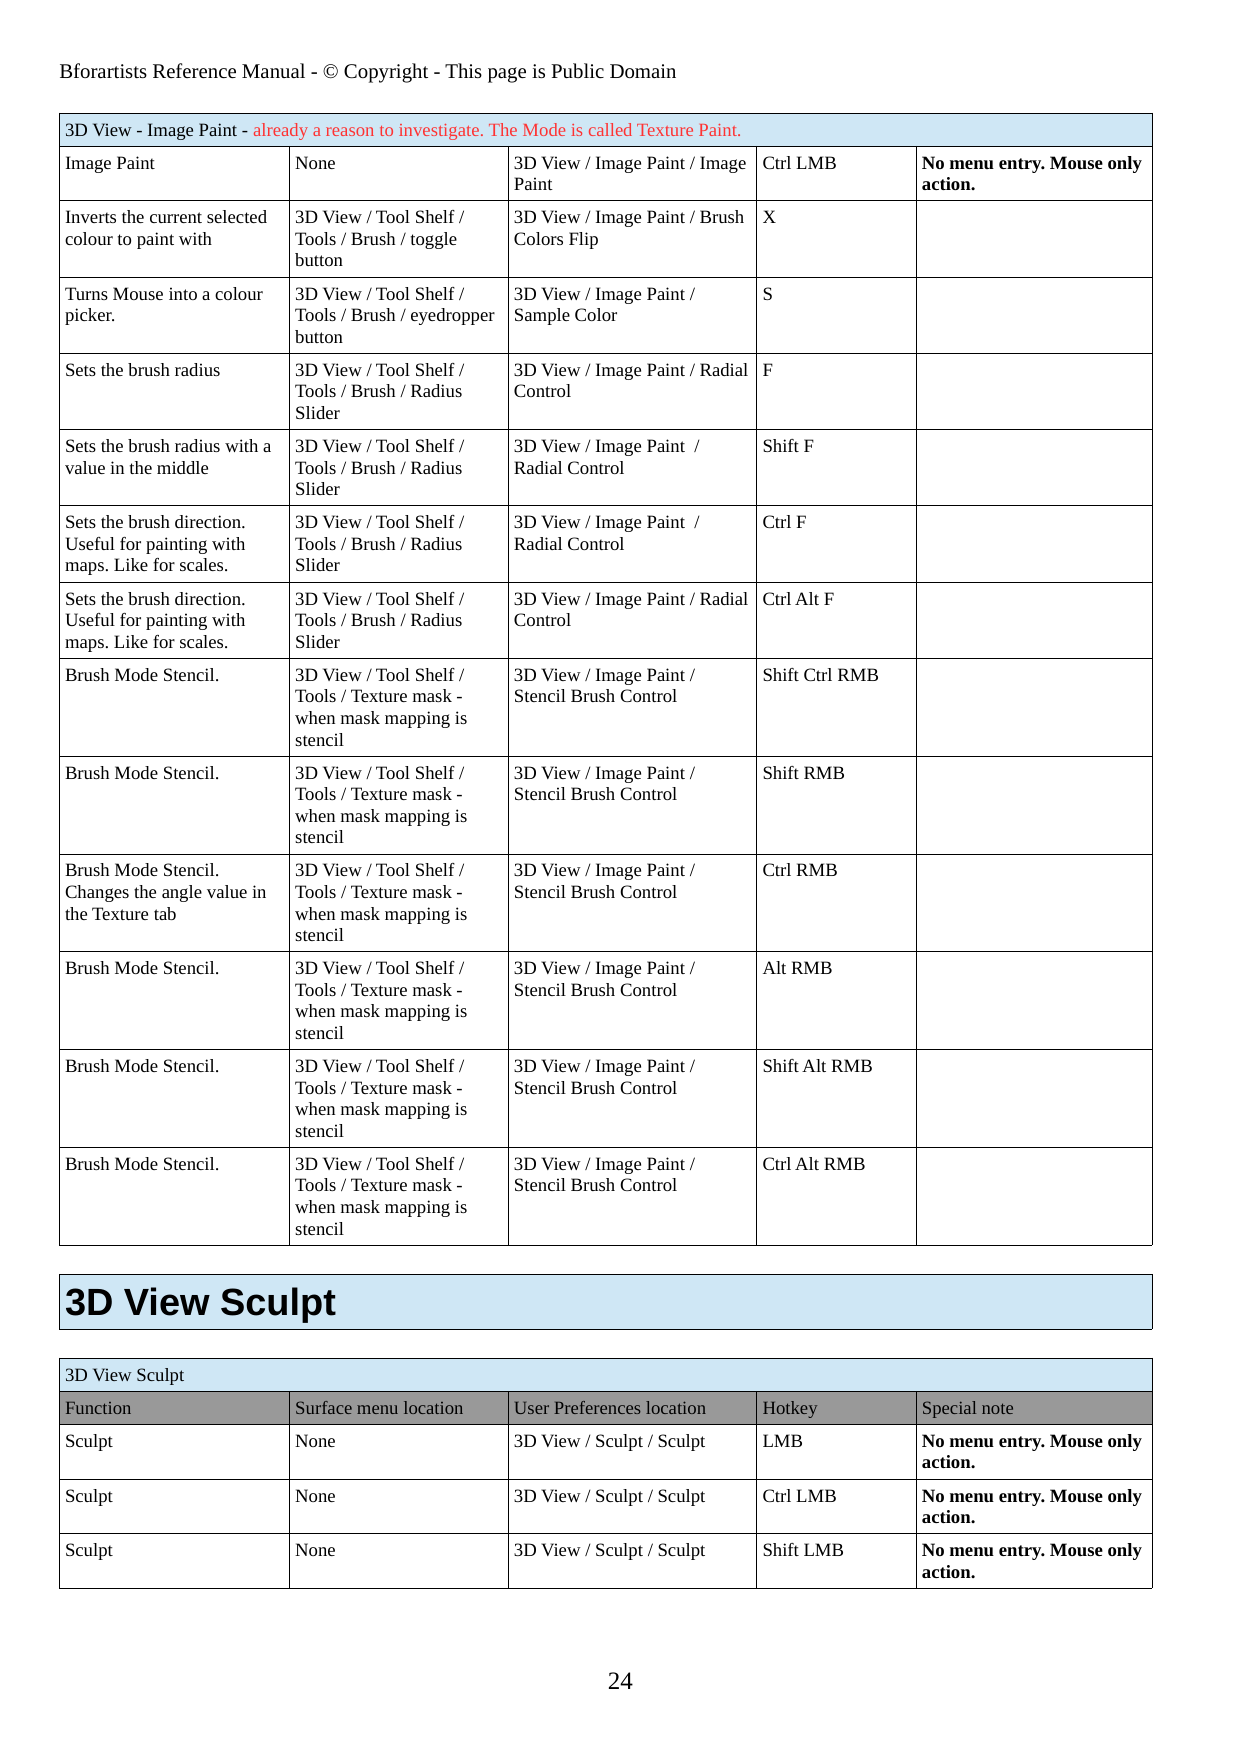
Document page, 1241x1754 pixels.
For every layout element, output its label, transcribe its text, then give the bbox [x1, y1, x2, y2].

table_cell Image Paint [60, 147, 289, 200]
table_cell 3D View / Tool Shelf / Tools / Brush / toggle button [290, 201, 508, 277]
table_cell 3D View / Image Paint / Stencil Brush Control [509, 1148, 756, 1245]
table_cell [917, 583, 1152, 658]
table_cell [917, 1148, 1152, 1245]
table_cell 3D View / Tool Shelf / Tools / Brush / Radius Slider [290, 430, 508, 505]
table_cell [917, 278, 1152, 353]
table_cell Brush Mode Stencil. [60, 1148, 289, 1245]
table_cell 3D View / Sculpt / Sculpt [509, 1534, 756, 1588]
table_cell Shift Ctrl RMB [757, 659, 916, 756]
table_cell F [757, 354, 916, 429]
table_cell Alt RMB [757, 952, 916, 1049]
table_cell Ctrl LMB [757, 147, 916, 200]
table_cell Sculpt [60, 1480, 289, 1533]
table_cell Brush Mode Stencil. [60, 952, 289, 1049]
table_cell [917, 855, 1152, 951]
table_cell Sets the brush radius with a value in the middle [60, 430, 289, 505]
table_cell 3D View / Tool Shelf / Tools / Texture mask - when mask mapping is stencil [290, 757, 508, 853]
table_cell 3D View / Image Paint / Stencil Brush Control [509, 855, 756, 951]
table_cell No menu entry. Mouse only action. [917, 1534, 1152, 1588]
table_cell Ctrl LMB [757, 1480, 916, 1533]
table_cell Shift LMB [757, 1534, 916, 1588]
table_cell Brush Mode Stencil. [60, 659, 289, 756]
table_cell 3D View / Tool Shelf / Tools / Brush / Radius Slider [290, 354, 508, 429]
table_cell 3D View / Image Paint / Stencil Brush Control [509, 659, 756, 756]
table_cell [917, 952, 1152, 1049]
table_cell Special note [917, 1392, 1152, 1424]
table_cell Ctrl Alt F [757, 583, 916, 658]
table_cell None [290, 1534, 508, 1588]
table_header 3D View Sculpt [60, 1359, 1152, 1391]
table_cell 3D View / Image Paint / Stencil Brush Control [509, 952, 756, 1049]
table_cell 3D View / Image Paint / Stencil Brush Control [509, 757, 756, 853]
table_cell 3D View / Tool Shelf / Tools / Texture mask - when mask mapping is stencil [290, 855, 508, 951]
table_cell Sculpt [60, 1425, 289, 1479]
table_cell 3D View / Tool Shelf / Tools / Brush / Radius Slider [290, 506, 508, 582]
table_cell Sets the brush direction. Useful for painting with maps. Like for scales. [60, 583, 289, 658]
table_cell 3D View / Image Paint / Image Paint [509, 147, 756, 200]
table_cell No menu entry. Mouse only action. [917, 147, 1152, 200]
table_cell Sculpt [60, 1534, 289, 1588]
table_cell None [290, 1425, 508, 1479]
table_cell 3D View / Tool Shelf / Tools / Texture mask - when mask mapping is stencil [290, 659, 508, 756]
table_cell S [757, 278, 916, 353]
table_cell Shift F [757, 430, 916, 505]
table_cell Ctrl Alt RMB [757, 1148, 916, 1245]
table_cell No menu entry. Mouse only action. [917, 1425, 1152, 1479]
table_cell Brush Mode Stencil. [60, 1050, 289, 1147]
table_cell [917, 354, 1152, 429]
table_cell 3D View / Tool Shelf / Tools / Texture mask - when mask mapping is stencil [290, 1148, 508, 1245]
table_cell Sets the brush radius [60, 354, 289, 429]
table_cell 3D View / Image Paint / Sample Color [509, 278, 756, 353]
table_header 3D View Sculpt [60, 1275, 1152, 1329]
table_cell 3D View / Sculpt / Sculpt [509, 1480, 756, 1533]
table_cell Ctrl RMB [757, 855, 916, 951]
table_cell X [757, 201, 916, 277]
table_cell 3D View / Image Paint / Radial Control [509, 583, 756, 658]
table_cell Brush Mode Stencil. Changes the angle value in the Texture tab [60, 855, 289, 951]
table_cell None [290, 147, 508, 200]
table_cell 3D View / Image Paint / Stencil Brush Control [509, 1050, 756, 1147]
table_cell [917, 430, 1152, 505]
table_cell No menu entry. Mouse only action. [917, 1480, 1152, 1533]
table_cell Hotkey [757, 1392, 916, 1424]
table_cell 3D View / Image Paint / Radial Control [509, 506, 756, 582]
table_cell Brush Mode Stencil. [60, 757, 289, 853]
table_cell 3D View / Tool Shelf / Tools / Texture mask - when mask mapping is stencil [290, 952, 508, 1049]
table_cell User Preferences location [509, 1392, 756, 1424]
table_header 3D View - Image Paint - already a reason to investigate. The Mode is called Texture Paint. [60, 114, 1152, 146]
table_cell [917, 201, 1152, 277]
table_cell 3D View / Tool Shelf / Tools / Brush / eyedropper button [290, 278, 508, 353]
table_cell 3D View / Image Paint / Brush Colors Flip [509, 201, 756, 277]
table_cell LMB [757, 1425, 916, 1479]
table_cell None [290, 1480, 508, 1533]
table_cell Turns Mouse into a colour picker. [60, 278, 289, 353]
table_cell [917, 506, 1152, 582]
table_cell 3D View / Tool Shelf / Tools / Texture mask - when mask mapping is stencil [290, 1050, 508, 1147]
table_cell 3D View / Sculpt / Sculpt [509, 1425, 756, 1479]
table_cell Sets the brush direction. Useful for painting with maps. Like for scales. [60, 506, 289, 582]
table_cell 3D View / Tool Shelf / Tools / Brush / Radius Slider [290, 583, 508, 658]
table_cell [917, 659, 1152, 756]
table_cell 3D View / Image Paint / Radial Control [509, 430, 756, 505]
table_cell 3D View / Image Paint / Radial Control [509, 354, 756, 429]
table_cell Ctrl F [757, 506, 916, 582]
table_cell [917, 1050, 1152, 1147]
table_cell [917, 757, 1152, 853]
table_cell Function [60, 1392, 289, 1424]
table_cell Surface menu location [290, 1392, 508, 1424]
table_cell Shift Alt RMB [757, 1050, 916, 1147]
table_cell Inverts the current selected colour to paint with [60, 201, 289, 277]
table_cell Shift RMB [757, 757, 916, 853]
